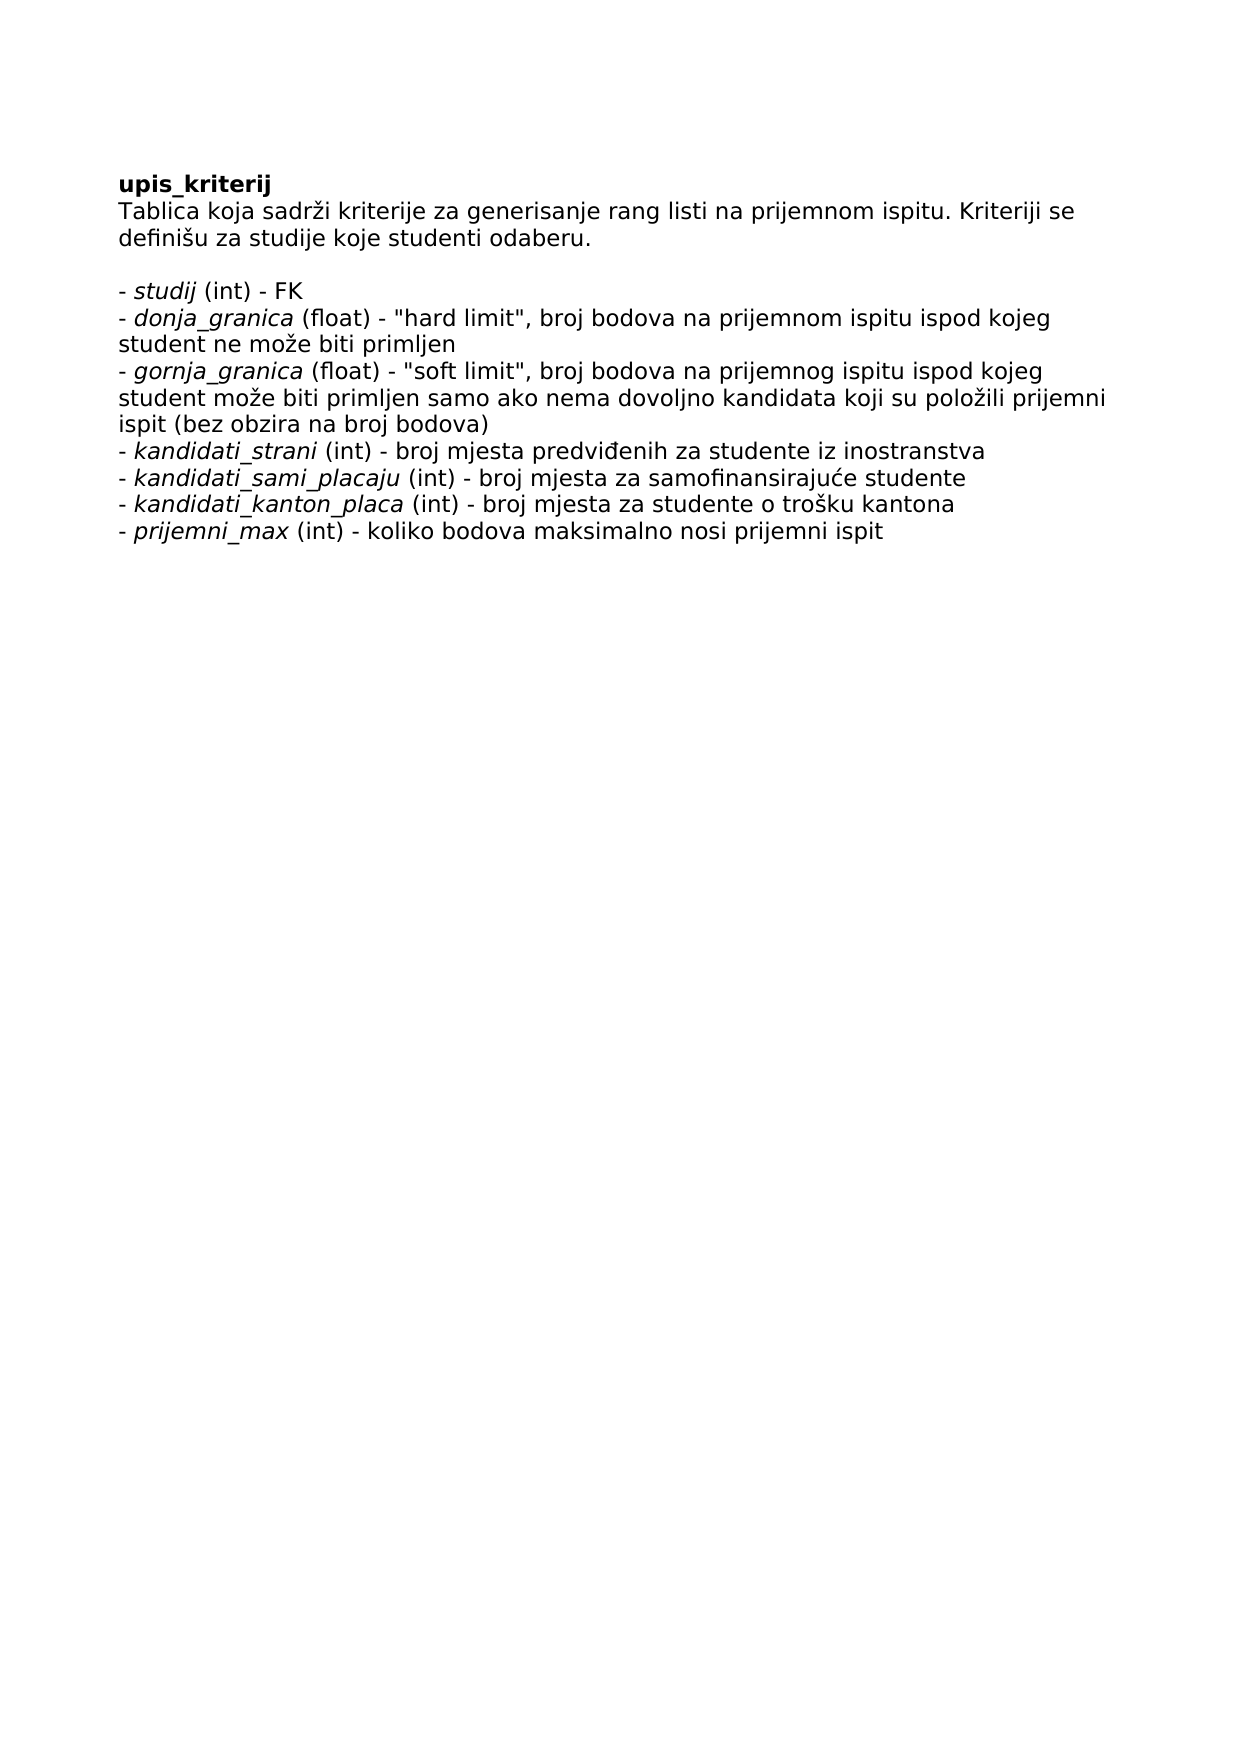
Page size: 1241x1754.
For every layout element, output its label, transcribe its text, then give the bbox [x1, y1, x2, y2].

text - gornja_granica (float) - "soft limit", broj bodova na prijemnog ispitu ispod kojeg student može biti primljen samo ako nema dovoljno kandidata koji su položili prijemni ispit (bez obzira na broj bodova) [118, 358, 1122, 438]
text upis_kriterij [118, 171, 1122, 198]
text - kandidati_strani (int) - broj mjesta predviđenih za studente iz inostranstva [118, 438, 1122, 465]
text - kandidati_sami_placaju (int) - broj mjesta za samofinansirajuće studente [118, 465, 1122, 491]
text - donja_granica (float) - "hard limit", broj bodova na prijemnom ispitu ispod kojeg student ne može biti primljen [118, 305, 1122, 358]
text - studij (int) - FK [118, 278, 1122, 305]
text Tablica koja sadrži kriterije za generisanje rang listi na prijemnom ispitu. Kriteriji se definišu za studije koje studenti odaberu. [118, 198, 1122, 251]
text - kandidati_kanton_placa (int) - broj mjesta za studente o trošku kantona [118, 491, 1122, 518]
text - prijemni_max (int) - koliko bodova maksimalno nosi prijemni ispit [118, 518, 1122, 545]
